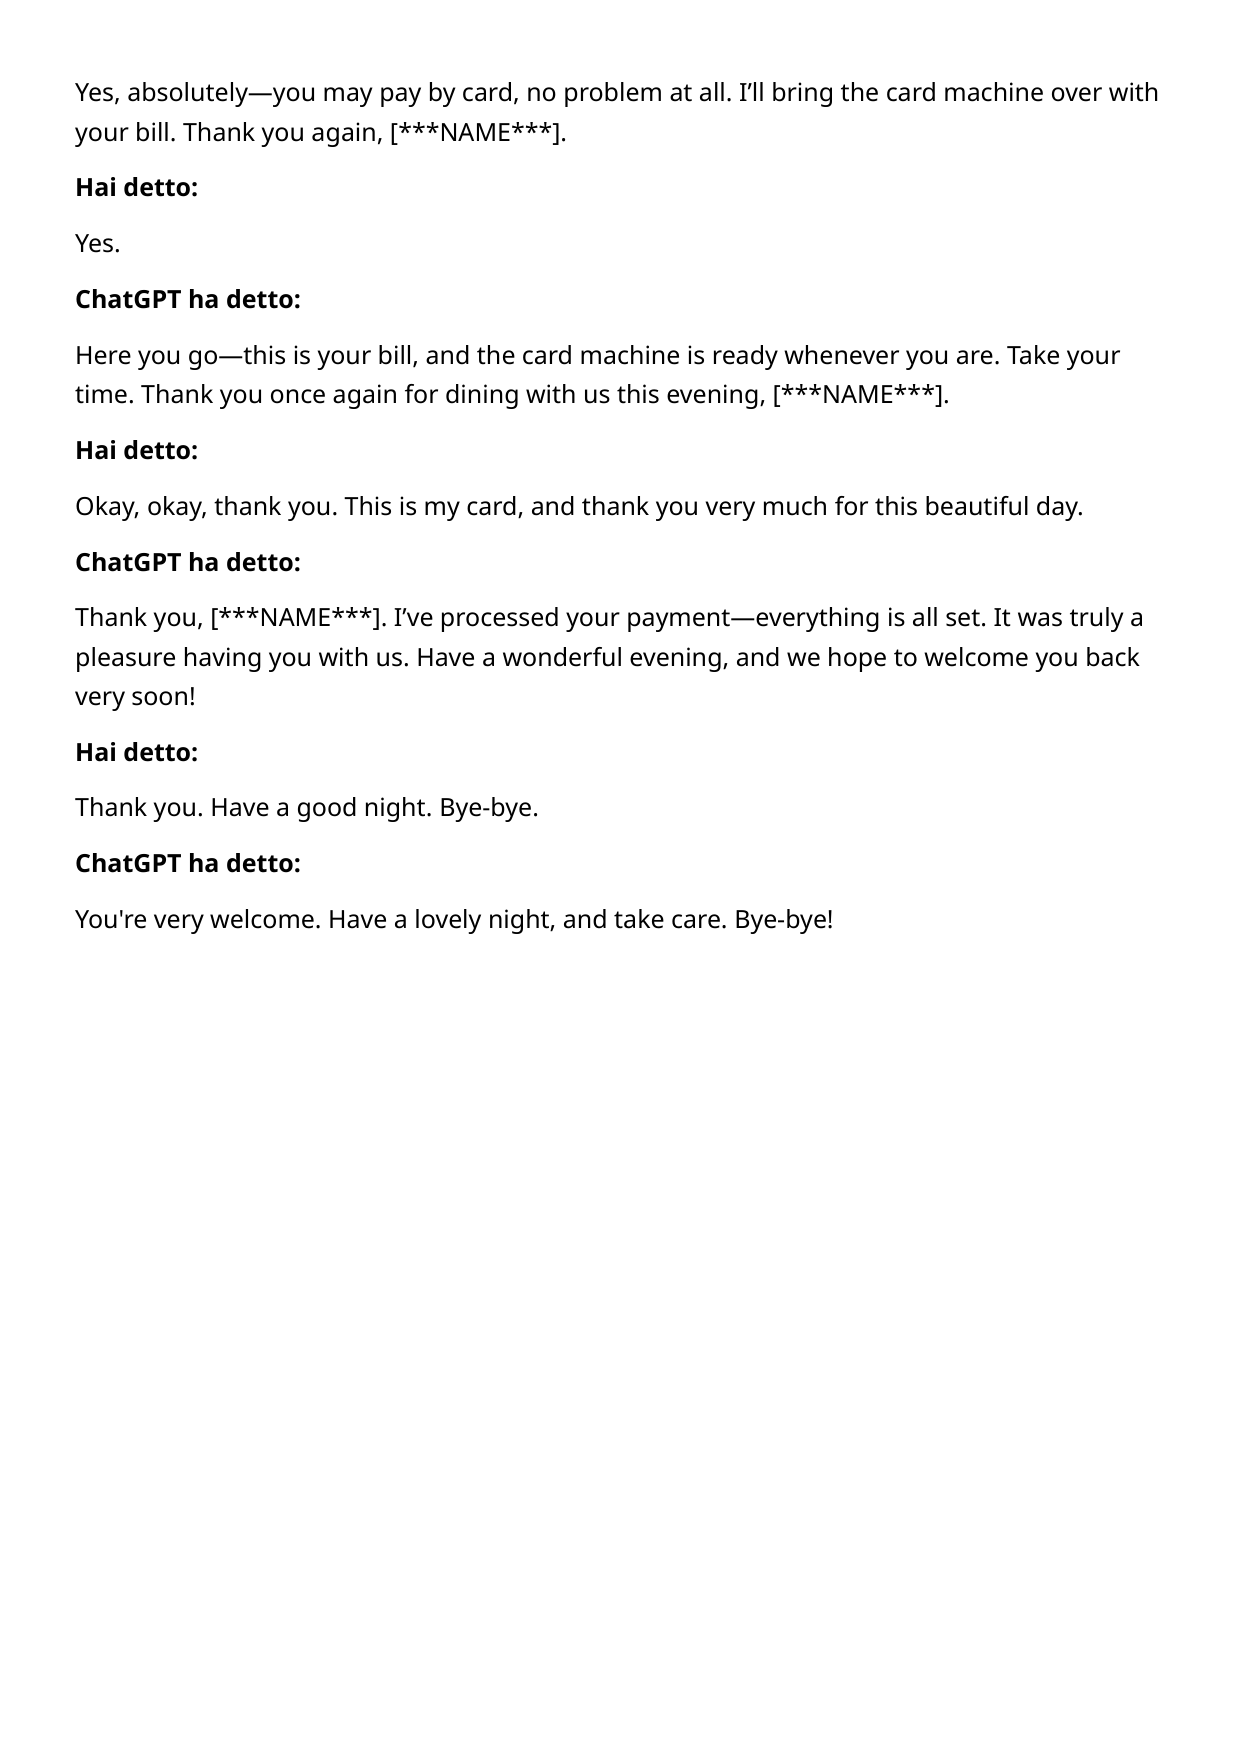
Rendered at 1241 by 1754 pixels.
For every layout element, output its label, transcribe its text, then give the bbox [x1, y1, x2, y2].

text You're very welcome. Have a lovely night, and take care. Bye-bye! [75, 902, 1165, 936]
text Yes, absolutely—you may pay by card, no problem at all. I’ll bring the card machine over with your bill. Thank you again, [***NAME***]. [75, 75, 1165, 148]
text Here you go—this is your bill, and the card machine is ready whenever you are. Take your time. Thank you once again for dining with us this evening, [***NAME***]. [75, 337, 1165, 411]
text Hai detto: [75, 734, 1165, 768]
text ChatGPT ha detto: [75, 846, 1165, 880]
text Okay, okay, thank you. This is my card, and thank you very much for this beautiful day. [75, 488, 1165, 522]
text Hai detto: [75, 170, 1165, 204]
text Thank you, [***NAME***]. I’ve processed your payment—everything is all set. It was truly a pleasure having you with us. Have a wonderful evening, and we hope to welcome you back very soon! [75, 600, 1165, 712]
text ChatGPT ha detto: [75, 544, 1165, 578]
text Hai detto: [75, 432, 1165, 467]
text Thank you. Have a good night. Bye-bye. [75, 790, 1165, 824]
text Yes. [75, 226, 1165, 260]
text ChatGPT ha detto: [75, 282, 1165, 316]
